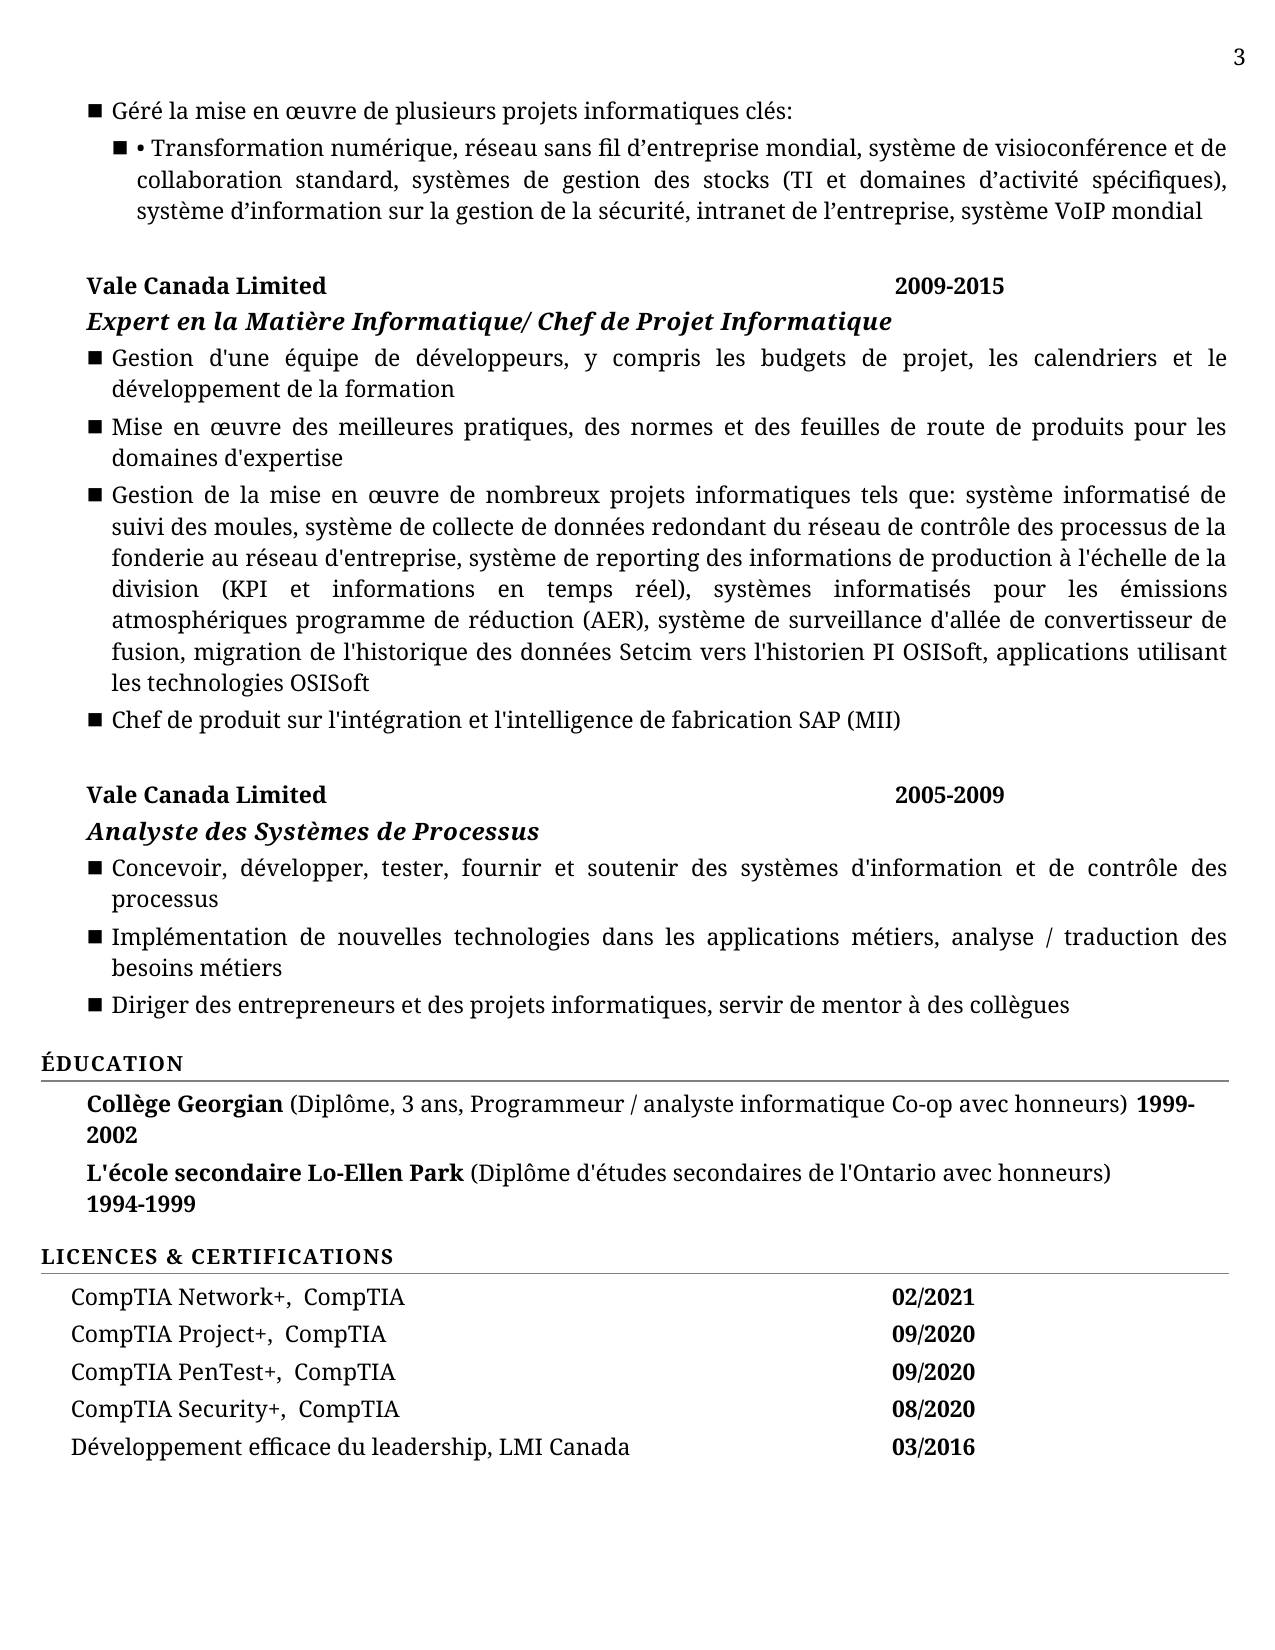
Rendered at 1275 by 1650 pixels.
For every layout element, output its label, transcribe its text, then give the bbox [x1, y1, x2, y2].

table_cell Éducation [30, 1027, 1240, 1082]
table_cell LICENcES & Certifications [30, 1219, 1240, 1274]
table_cell [30, 1082, 75, 1219]
table_cell Sofvie Inc. 2019-2020 Superviseur des produits et services Gestion des rapports directs dans divers rôles de développement de produits et du plan de développement de projet agile Supervision des rapports directs dans le support et le service des clients et du personnel interne Supervision des rapports directs dans la livraison continue et l'intégration des produits (DevOps) Gestion des meilleures pratiques et des normes dans le développement de produits d'un système de gestion des risques sécurisé Diriger l'assurance qualité des produits et la mise en œuvre d'un cadre de test automatisé Participation à la stratégie d'hébergement de produits (nuage, sur site, hybride) TESC Contracting Company Ltd. & SWSE Athletic Teams 2015-2019 Directeur d’informatique Définition et mise en œuvre des initiatives stratégiques informatiques en fonction du plan d’affaires stratégique annuel de l’entreprise Définition des objectifs de croissance de l'entreprise en partenariat avec l'entreprise Construit des relations de confiance avec les principales parties prenantes en tant que conseiller en technologies pour améliorer l'efficacité Feuilles de route technologiques définies et vision technologique globale Favorisé la collaboration entre plusieurs équipes, unités commerciales et phases, en alignant les systèmes informatiques avec les opérations commerciales Gestion de projets, y compris l'évaluation des exigences, les dispositions des livrables fonctionnels, la planification des étapes, la clôture du projet et les leçons apprises Gestion d'un portefeuille informatique complet et de projets informatiques avec des subordonnés directs et des ressources tierces Gestion d'un service d'assistance informatique pour 200 utilisateurs utilisant le cadre ITIL pour la gestion des incidents et des problèmes Définition et mise en œuvre des initiatives stratégiques informatiques en fonction du plan d’affaires stratégique annuel de l’entreprise Mettre en œuvre des solutions de réduction des coûts dans l'informatique et les domaines d'activité, les nouvelles technologies, les politiques, les procédures et les normes Infrastructure informatique gérée (serveurs, stockage, sauvegardes, systèmes de sécurité), logiciels, licences et contrats Mise en œuvre d'un cadre de gestion des risques de sécurité comprenant la gestion, la sécurité opérationnelle et physique Géré la mise en œuvre de plusieurs projets informatiques clés: • Transformation numérique, réseau sans fil d’entreprise mondial, système de visioconférence et de collaboration standard, systèmes de gestion des stocks (TI et domaines d’activité spécifiques), système d’information sur la gestion de la sécurité, intranet de l’entreprise, système VoIP mondial Vale Canada Limited 2009-2015 Expert en la Matière Informatique/ Chef de Projet Informatique Gestion d'une équipe de développeurs, y compris les budgets de projet, les calendriers et le développement de la formation Mise en œuvre des meilleures pratiques, des normes et des feuilles de route de produits pour les domaines d'expertise Gestion de la mise en œuvre de nombreux projets informatiques tels que: système informatisé de suivi des moules, système de collecte de données redondant du réseau de contrôle des processus de la fonderie au réseau d'entreprise, système de reporting des informations de production à l'échelle de la division (KPI et informations en temps réel), systèmes informatisés pour les émissions atmosphériques programme de réduction (AER), système de surveillance d'allée de convertisseur de fusion, migration de l'historique des données Setcim vers l'historien PI OSISoft, applications utilisant les technologies OSISoft Chef de produit sur l'intégration et l'intelligence de fabrication SAP (MII) Vale Canada Limited 2005-2009 Analyste des Systèmes de Processus Concevoir, développer, tester, fournir et soutenir des systèmes d'information et de contrôle des processus Implémentation de nouvelles technologies dans les applications métiers, analyse / traduction des besoins métiers Diriger des entrepreneurs et des projets informatiques, servir de mentor à des collègues [75, 95, 1240, 1027]
table_cell [30, 95, 75, 1027]
table_cell [1003, 1274, 1240, 1462]
table_cell Collège Georgian (Diplôme, 3 ans, Programmeur / analyste informatique Co-op avec honneurs) 1999-2002 L'école secondaire Lo-Ellen Park (Diplôme d'études secondaires de l'Ontario avec honneurs) 1994-1999 [75, 1082, 1240, 1219]
table_cell CompTIA Network+, CompTIA 02/2021 CompTIA Project+, CompTIA 09/2020 CompTIA PenTest+, CompTIA 09/2020 CompTIA Security+, CompTIA 08/2020 Développement efficace du leadership, LMI Canada 03/2016 [30, 1274, 1003, 1462]
